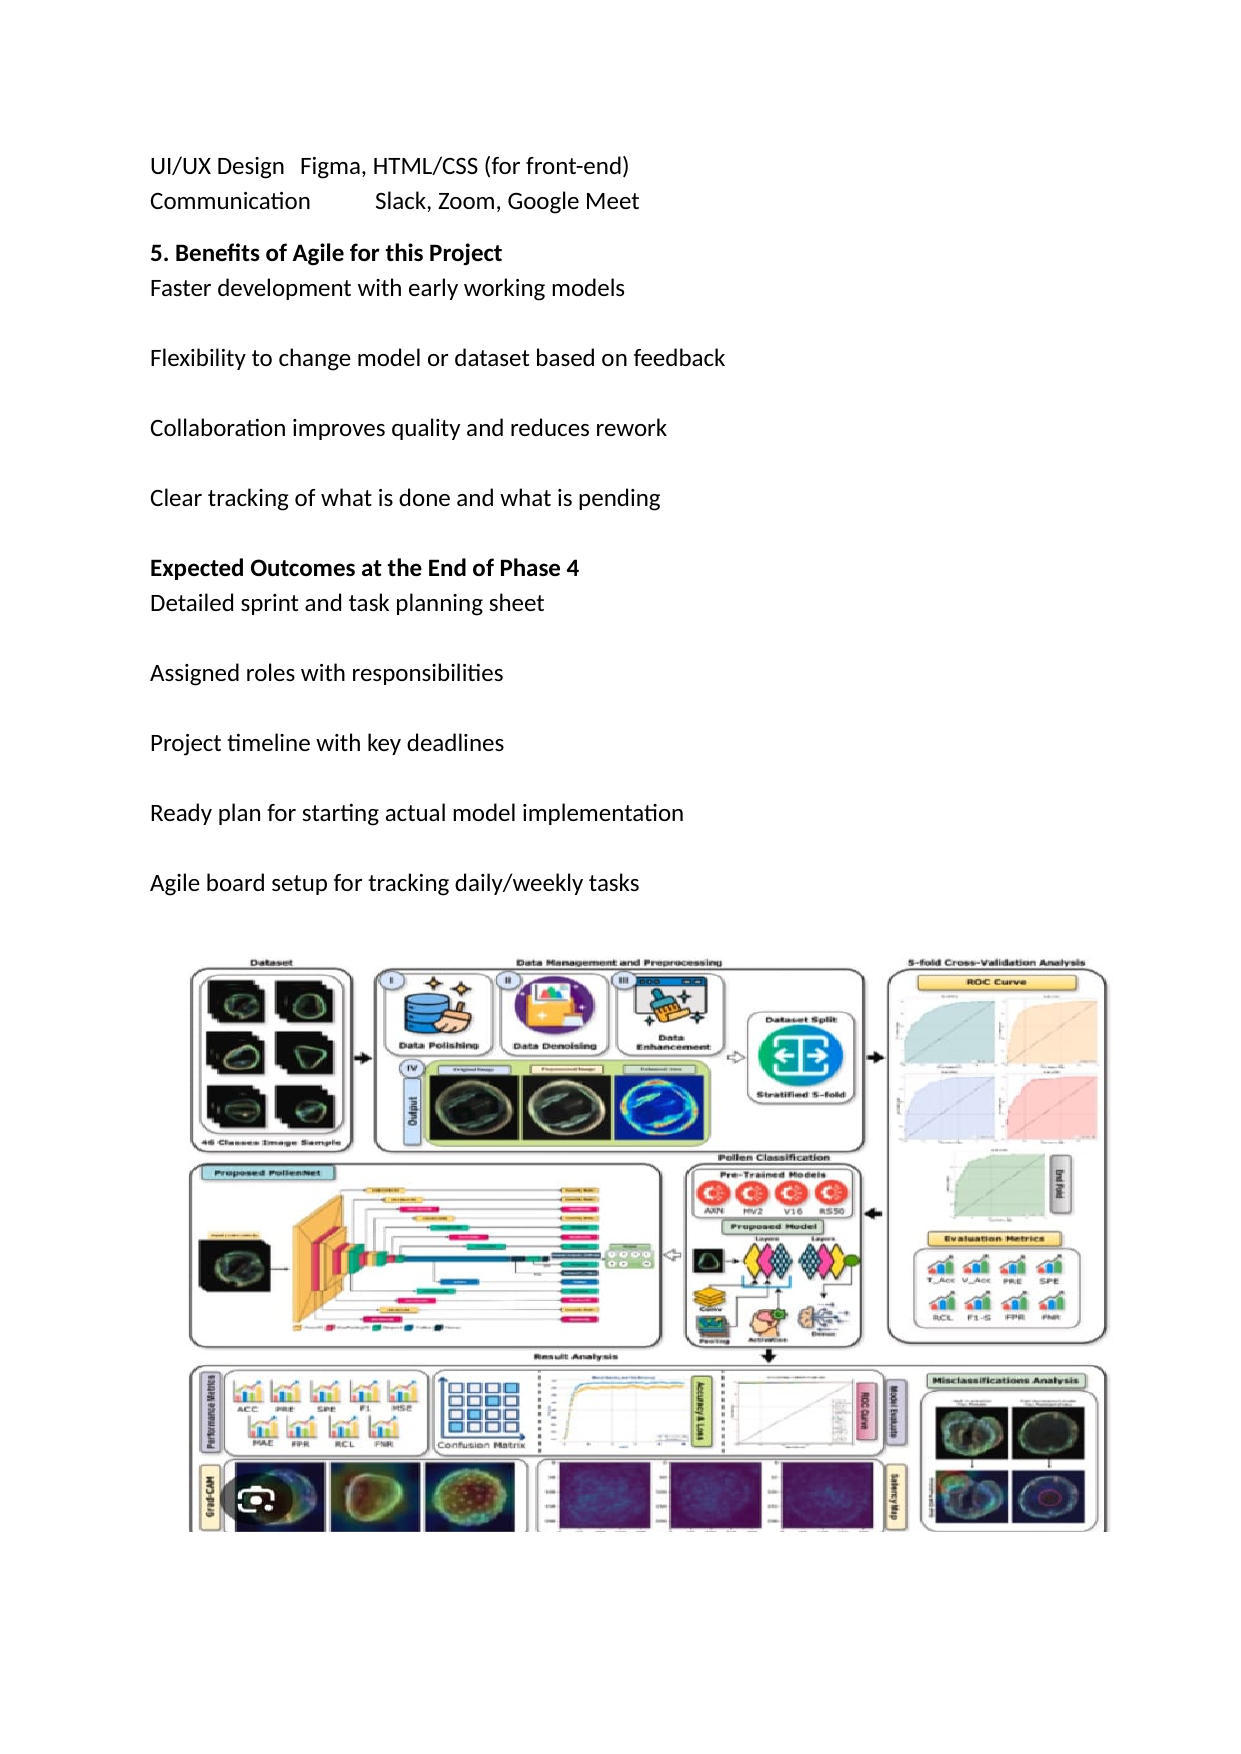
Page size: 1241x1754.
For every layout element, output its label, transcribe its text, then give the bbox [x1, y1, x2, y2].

picture [187, 957, 1114, 1532]
text UI/UX Design Figma, HTML/CSS (for front-end) Communication Slack, Zoom, Google Meet [150, 150, 1090, 216]
text 5. Benefits of Agile for this Project Faster development with early working models Flexibility to change model or dataset based on feedback Collaboration improves quality and reduces rework Clear tracking of what is done and what is pending Expected Outcomes at the End of Phase 4 Detailed sprint and task planning sheet Assigned roles with responsibilities Project timeline with key deadlines Ready plan for starting actual model implementation Agile board setup for tracking daily/weekly tasks [150, 237, 1090, 897]
